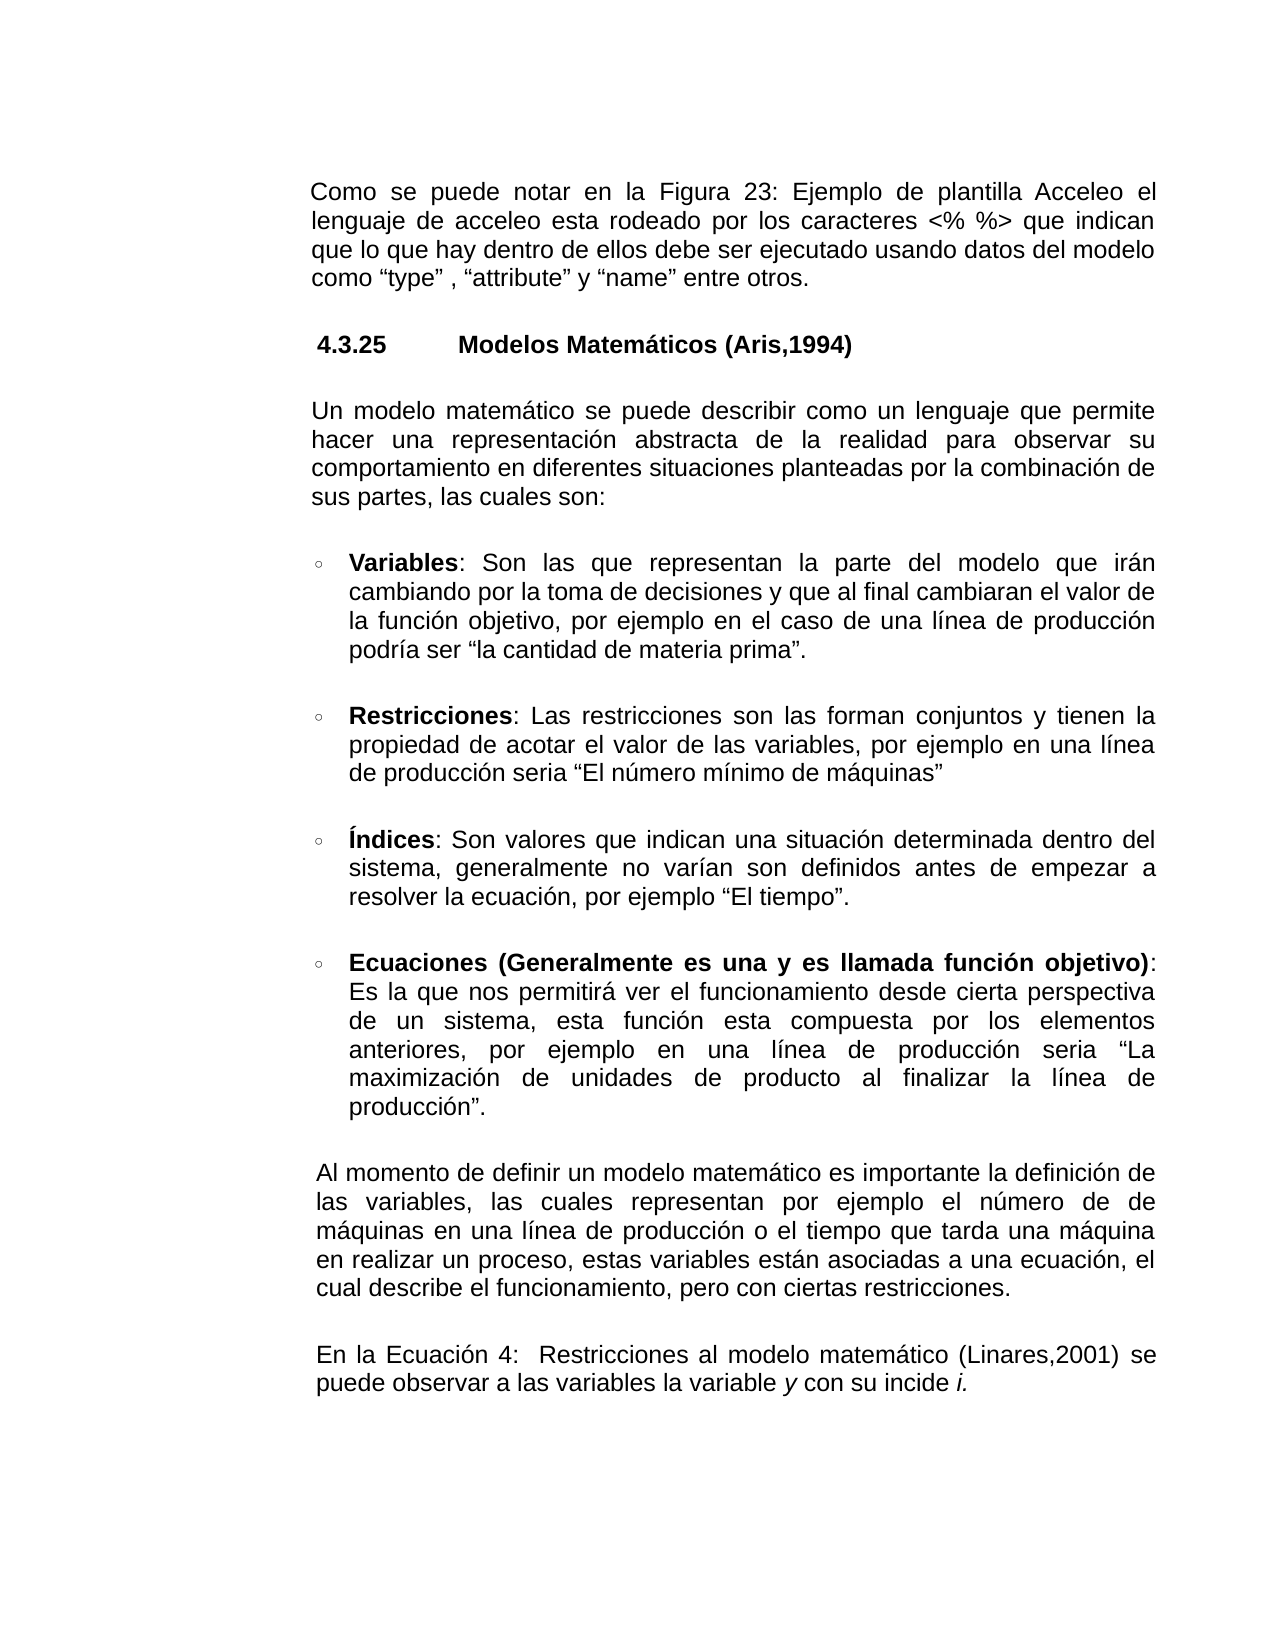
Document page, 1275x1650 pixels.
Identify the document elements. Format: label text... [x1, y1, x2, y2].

text En la Ecuación 4: Restricciones al modelo matemático (Linares,2001) se puede observar a las variables la variable y con su incide i. [316, 1340, 1157, 1397]
list Un modelo matemático se puede describir como un lenguaje que permite hacer una representación abstracta de la realidad para observar su comportamiento en diferentes situaciones planteadas por la combinación de sus partes, las cuales son: [310, 396, 1157, 511]
text Como se puede notar en la Figura 23: Ejemplo de plantilla Acceleo el lenguaje de acceleo esta rodeado por los caracteres <% %> que indican que lo que hay dentro de ellos debe ser ejecutado usando datos del modelo como “type” , “attribute” y “name” entre otros. [310, 177, 1157, 292]
text Al momento de definir un modelo matemático es importante la definición de las variables, las cuales representan por ejemplo el número de de máquinas en una línea de producción o el tiempo que tarda una máquina en realizar un proceso, estas variables están asociadas a una ecuación, el cual describe el funcionamiento, pero con ciertas restricciones. [316, 1158, 1157, 1302]
list Ecuaciones (Generalmente es una y es llamada función objetivo): Es la que nos permitirá ver el funcionamiento desde cierta perspectiva de un sistema, esta función esta compuesta por los elementos anteriores, por ejemplo en una línea de producción seria “La maximización de unidades de producto al finalizar la línea de producción”. [311, 948, 1157, 1121]
list Variables: Son las que representan la parte del modelo que irán cambiando por la toma de decisiones y que al final cambiaran el valor de la función objetivo, por ejemplo en el caso de una línea de producción podría ser “la cantidad de materia prima”. [311, 548, 1157, 663]
list Restricciones: Las restricciones son las forman conjuntos y tienen la propiedad de acotar el valor de las variables, por ejemplo en una línea de producción seria “El número mínimo de máquinas” [311, 701, 1157, 787]
list Modelos Matemáticos (Aris,1994) [310, 330, 1157, 358]
list Índices: Son valores que indican una situación determinada dentro del sistema, generalmente no varían son definidos antes de empezar a resolver la ecuación, por ejemplo “El tiempo”. [311, 825, 1157, 911]
